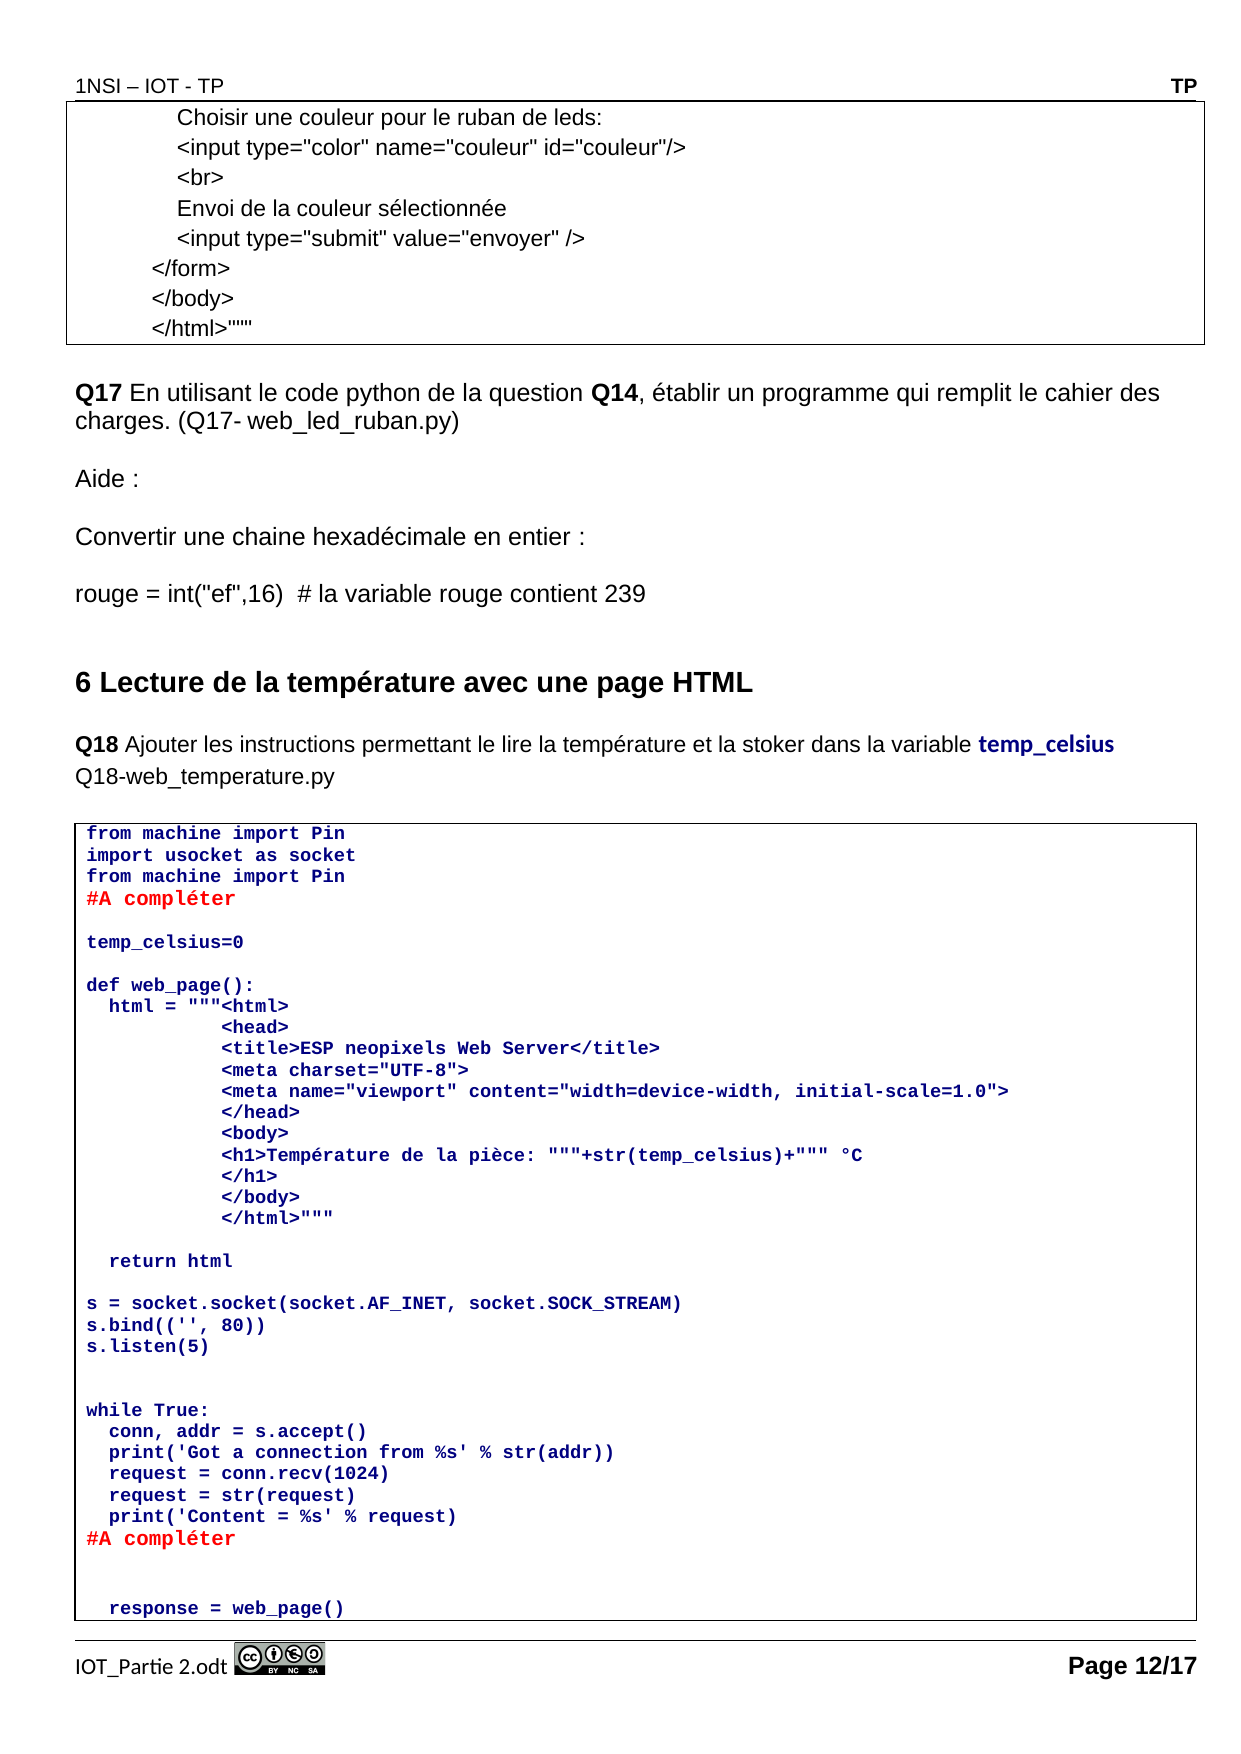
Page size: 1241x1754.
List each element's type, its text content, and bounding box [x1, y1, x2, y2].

text Q17 En utilisant le code python de la question Q14, établir un programme qui remplit le cahier des charges. (Q17- web_led_ruban.py) [75, 377, 1196, 435]
text <br> [67, 161, 1204, 191]
text <input type="color" name="couleur" id="couleur"/> [67, 131, 1204, 161]
text </body> [67, 282, 1204, 312]
text Envoi de la couleur sélectionnée [67, 191, 1204, 221]
text Q18-web_temperature.py [75, 763, 1196, 789]
text Aide : [75, 464, 1196, 493]
text </form> [67, 252, 1204, 281]
text Q18 Ajouter les instructions permettant le lire la température et la stoker dans la variable temp_celsius [75, 728, 1196, 758]
text </html>""" [67, 312, 1204, 344]
text 6 Lecture de la température avec une page HTML [75, 665, 1196, 699]
text Convertir une chaine hexadécimale en entier : [75, 522, 1196, 550]
text Choisir une couleur pour le ruban de leds: [67, 102, 1204, 130]
text <input type="submit" value="envoyer" /> [67, 222, 1204, 251]
text rouge = int("ef",16) # la variable rouge contient 239 [75, 579, 1196, 608]
picture [234, 1642, 325, 1675]
